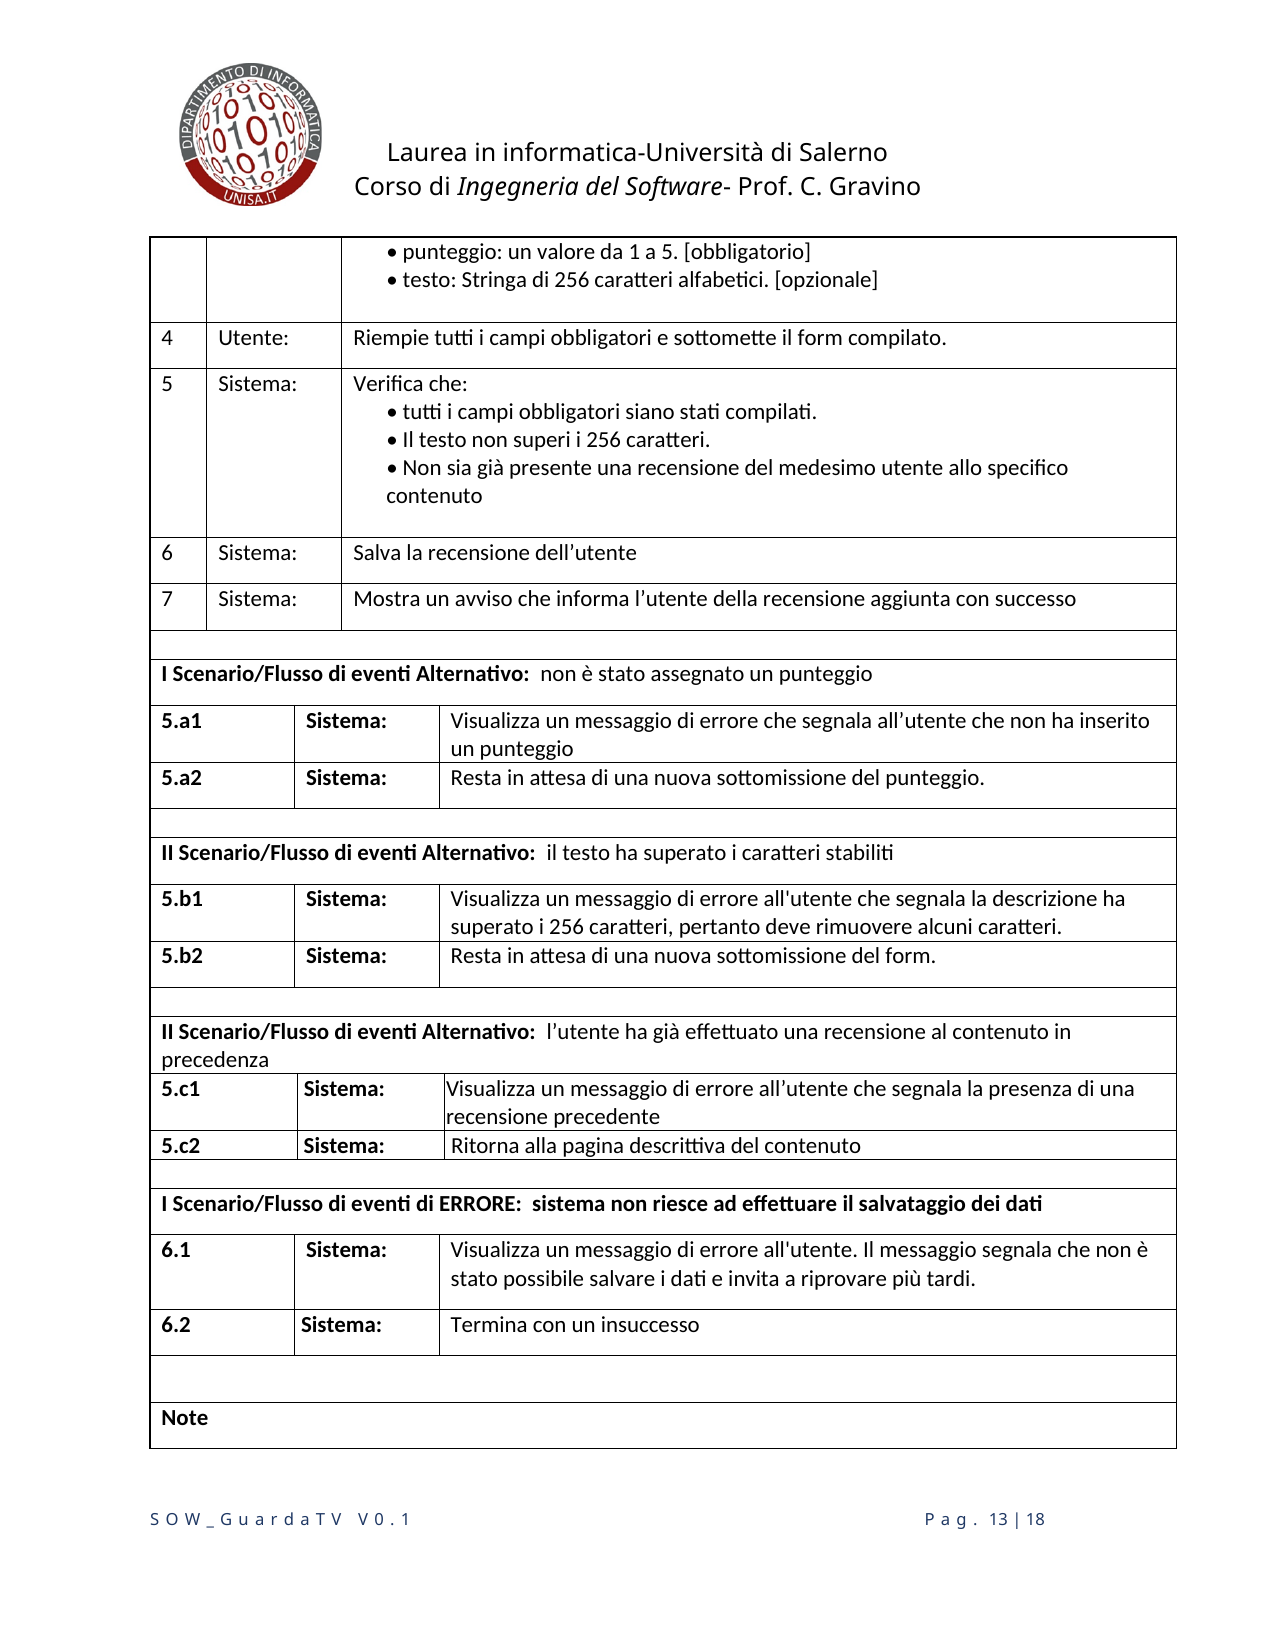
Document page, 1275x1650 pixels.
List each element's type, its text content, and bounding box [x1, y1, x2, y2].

table_cell Ritorna alla pagina descrittiva del contenuto [445, 1131, 1176, 1159]
table_cell Sistema: [207, 584, 341, 629]
table_cell 5.a2 [151, 763, 294, 808]
table_cell II Scenario/Flusso di eventi Alternativo: l’utente ha già effettuato una recensione al contenuto in precedenza [151, 1017, 1176, 1073]
table_cell I Scenario/Flusso di eventi di ERRORE: sistema non riesce ad effettuare il salvataggio dei dati [151, 1189, 1176, 1234]
table_cell • punteggio: un valore da 1 a 5. [obbligatorio] • testo: Stringa di 256 caratteri alfabetici. [opzionale] [342, 238, 1176, 322]
table_cell Visualizza un messaggio di errore che segnala all’utente che non ha inserito un punteggio [440, 706, 1176, 762]
table_cell Note [151, 1403, 1176, 1448]
table_cell [151, 1356, 1176, 1402]
table_cell 5 [151, 369, 206, 537]
table_cell [151, 631, 1176, 658]
table_cell [151, 238, 206, 322]
table_cell 5.c2 [151, 1131, 297, 1159]
table_cell Sistema: [298, 1131, 444, 1159]
table_cell 7 [151, 584, 206, 629]
table_cell Sistema: [295, 706, 439, 762]
table_cell Sistema: [295, 885, 439, 941]
table_cell Riempie tutti i campi obbligatori e sottomette il form compilato. [342, 323, 1176, 368]
table_cell 6.1 [151, 1235, 294, 1309]
table_cell Visualizza un messaggio di errore all'utente che segnala la descrizione ha superato i 256 caratteri, pertanto deve rimuovere alcuni caratteri. [440, 885, 1176, 941]
table_cell Visualizza un messaggio di errore all’utente che segnala la presenza di una recensione precedente [445, 1074, 1176, 1130]
table_cell 4 [151, 323, 206, 368]
table_cell [151, 988, 1176, 1016]
table_cell 5.b1 [151, 885, 294, 941]
table_cell [207, 238, 341, 322]
table_cell Visualizza un messaggio di errore all'utente. Il messaggio segnala che non è stato possibile salvare i dati e invita a riprovare più tardi. [440, 1235, 1176, 1309]
table_cell Termina con un insuccesso [440, 1310, 1176, 1355]
table_cell Sistema: [298, 1074, 444, 1130]
table_cell Salva la recensione dell’utente [342, 538, 1176, 583]
table_cell I Scenario/Flusso di eventi Alternativo: non è stato assegnato un punteggio [151, 660, 1176, 705]
table_cell II Scenario/Flusso di eventi Alternativo: il testo ha superato i caratteri stabiliti [151, 838, 1176, 883]
table_cell [151, 1160, 1176, 1188]
table_cell Resta in attesa di una nuova sottomissione del punteggio. [440, 763, 1176, 808]
table_cell 5.c1 [151, 1074, 297, 1130]
table_cell 6 [151, 538, 206, 583]
table_cell 6.2 [151, 1310, 294, 1355]
table_cell 5.a1 [151, 706, 294, 762]
table_cell Sistema: [207, 369, 341, 537]
table_cell Sistema: [295, 1310, 439, 1355]
table_cell Sistema: [295, 1235, 439, 1309]
table_cell Utente: [207, 323, 341, 368]
table_cell Verifica che: • tutti i campi obbligatori siano stati compilati. • Il testo non superi i 256 caratteri. • Non sia già presente una recensione del medesimo utente allo specifico contenuto [342, 369, 1176, 537]
table_cell Sistema: [295, 942, 439, 987]
table_cell Mostra un avviso che informa l’utente della recensione aggiunta con successo [342, 584, 1176, 629]
table_cell 5.b2 [151, 942, 294, 987]
table_cell Resta in attesa di una nuova sottomissione del form. [440, 942, 1176, 987]
table_cell [151, 809, 1176, 837]
table_cell Sistema: [295, 763, 439, 808]
table_cell Sistema: [207, 538, 341, 583]
